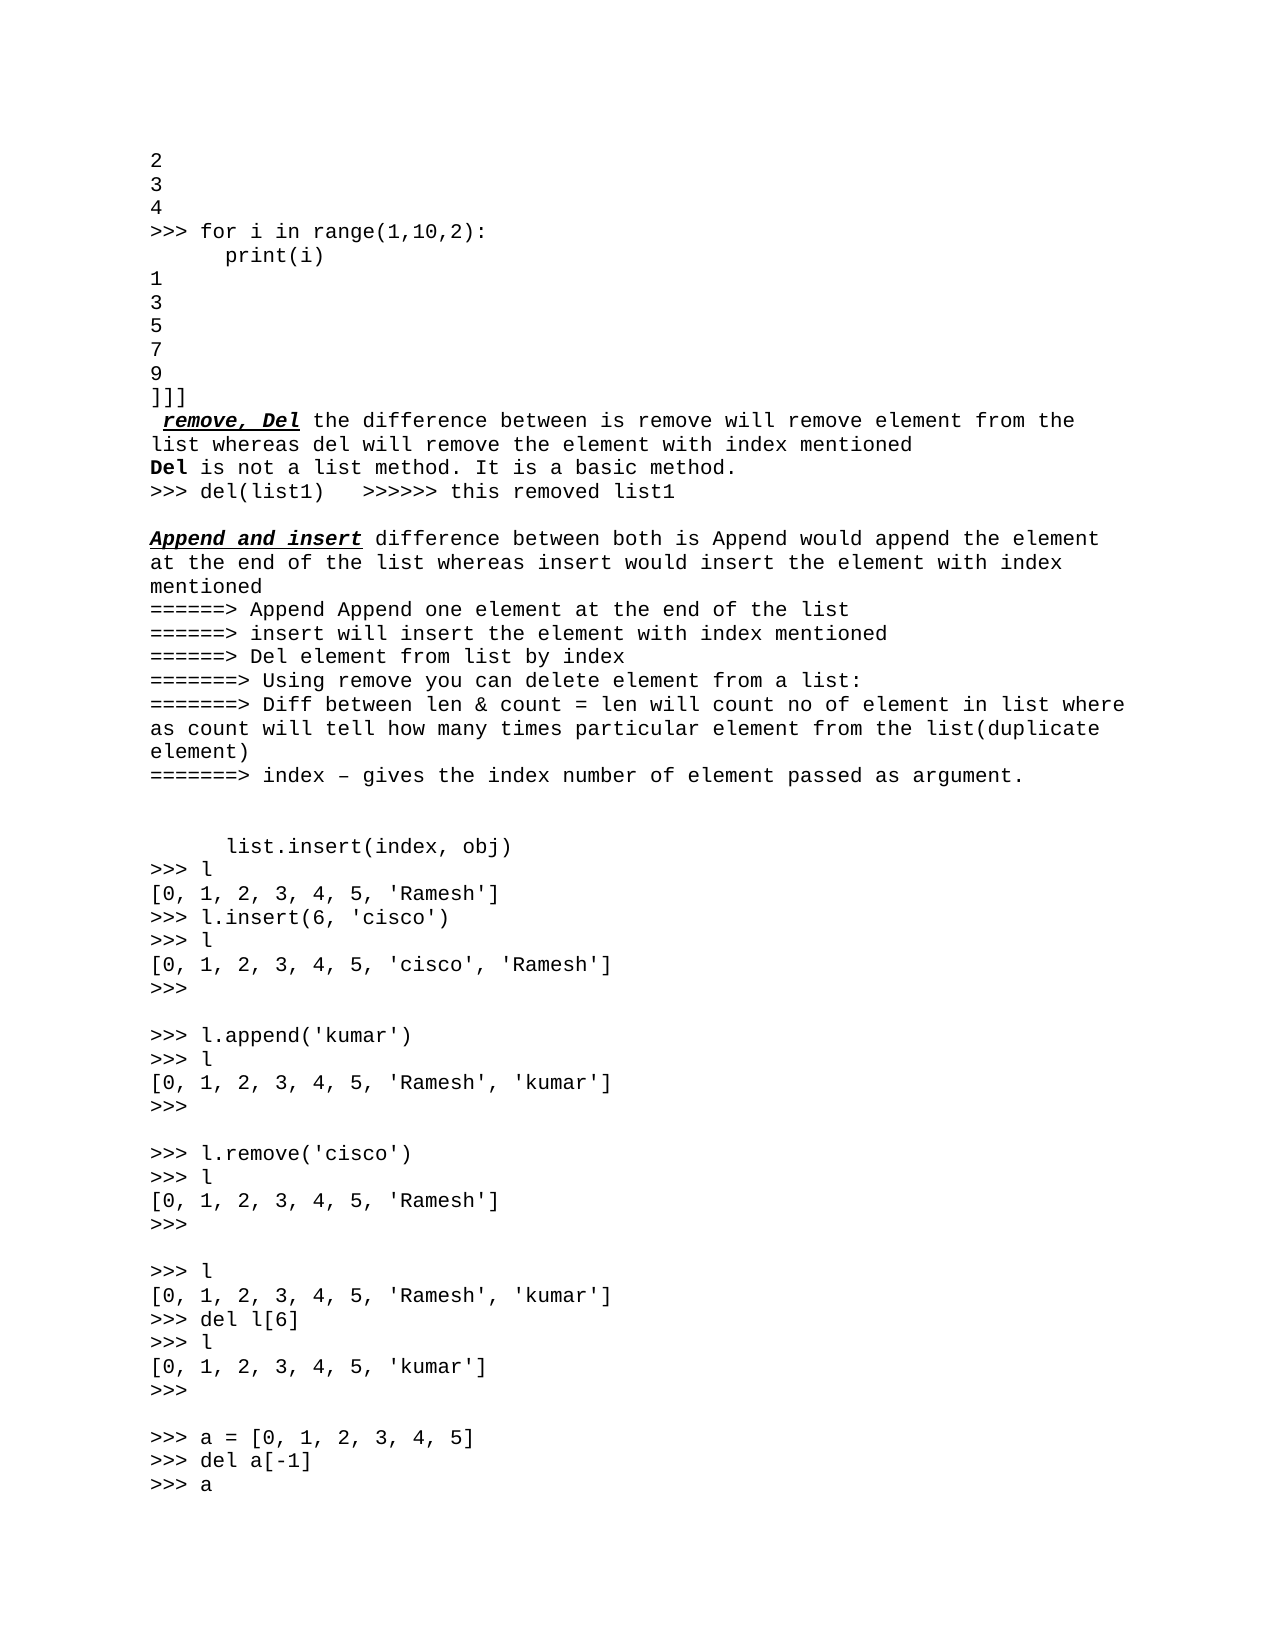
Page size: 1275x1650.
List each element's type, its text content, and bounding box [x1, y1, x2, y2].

text >>> [150, 978, 1125, 1001]
text =======> Using remove you can delete element from a list: [150, 670, 1125, 694]
text >>> l [150, 1167, 1125, 1190]
text [0, 1, 2, 3, 4, 5, 'Ramesh', 'kumar'] [150, 1285, 1125, 1309]
text Append and insert difference between both is Append would append the element at the end of the list whereas insert would insert the element with index mentioned [150, 528, 1125, 599]
text ]]] [150, 386, 1125, 410]
text >>> [150, 1214, 1125, 1238]
text 2 [150, 150, 1125, 174]
text ======> Append Append one element at the end of the list [150, 599, 1125, 623]
text 7 [150, 339, 1125, 363]
text >>> del a[-1] [150, 1451, 1125, 1474]
text [0, 1, 2, 3, 4, 5, 'cisco', 'Ramesh'] [150, 954, 1125, 978]
text print(i) [150, 244, 1125, 268]
text [0, 1, 2, 3, 4, 5, 'Ramesh'] [150, 883, 1125, 907]
text >>> l [150, 1261, 1125, 1285]
text >>> l [150, 930, 1125, 954]
text >>> for i in range(1,10,2): [150, 221, 1125, 244]
text >>> l [150, 859, 1125, 883]
text [0, 1, 2, 3, 4, 5, 'Ramesh'] [150, 1190, 1125, 1214]
text ======> Del element from list by index [150, 647, 1125, 670]
text [0, 1, 2, 3, 4, 5, 'Ramesh', 'kumar'] [150, 1072, 1125, 1096]
text >>> l.remove('cisco') [150, 1143, 1125, 1167]
text >>> [150, 1096, 1125, 1119]
text >>> del(list1) >>>>>> this removed list1 [150, 481, 1125, 505]
text >>> l.append('kumar') [150, 1025, 1125, 1048]
text >>> l [150, 1332, 1125, 1356]
text >>> [150, 1379, 1125, 1403]
text 3 [150, 174, 1125, 197]
text 1 [150, 268, 1125, 292]
text list.insert(index, obj) [225, 836, 1125, 859]
text remove, Del the difference between is remove will remove element from the list whereas del will remove the element with index mentioned [150, 410, 1125, 457]
text >>> l.insert(6, 'cisco') [150, 907, 1125, 930]
text =======> Diff between len & count = len will count no of element in list where as count will tell how many times particular element from the list(duplicate element) [150, 694, 1125, 765]
text >>> a = [0, 1, 2, 3, 4, 5] [150, 1427, 1125, 1451]
text =======> index – gives the index number of element passed as argument. [150, 765, 1125, 788]
text >>> l [150, 1048, 1125, 1072]
text ======> insert will insert the element with index mentioned [150, 623, 1125, 647]
text >>> a [150, 1474, 1125, 1498]
text >>> del l[6] [150, 1309, 1125, 1332]
text 3 [150, 292, 1125, 316]
text Del is not a list method. It is a basic method. [150, 457, 1125, 481]
text 4 [150, 197, 1125, 221]
text 9 [150, 363, 1125, 386]
text [0, 1, 2, 3, 4, 5, 'kumar'] [150, 1356, 1125, 1379]
text 5 [150, 316, 1125, 339]
